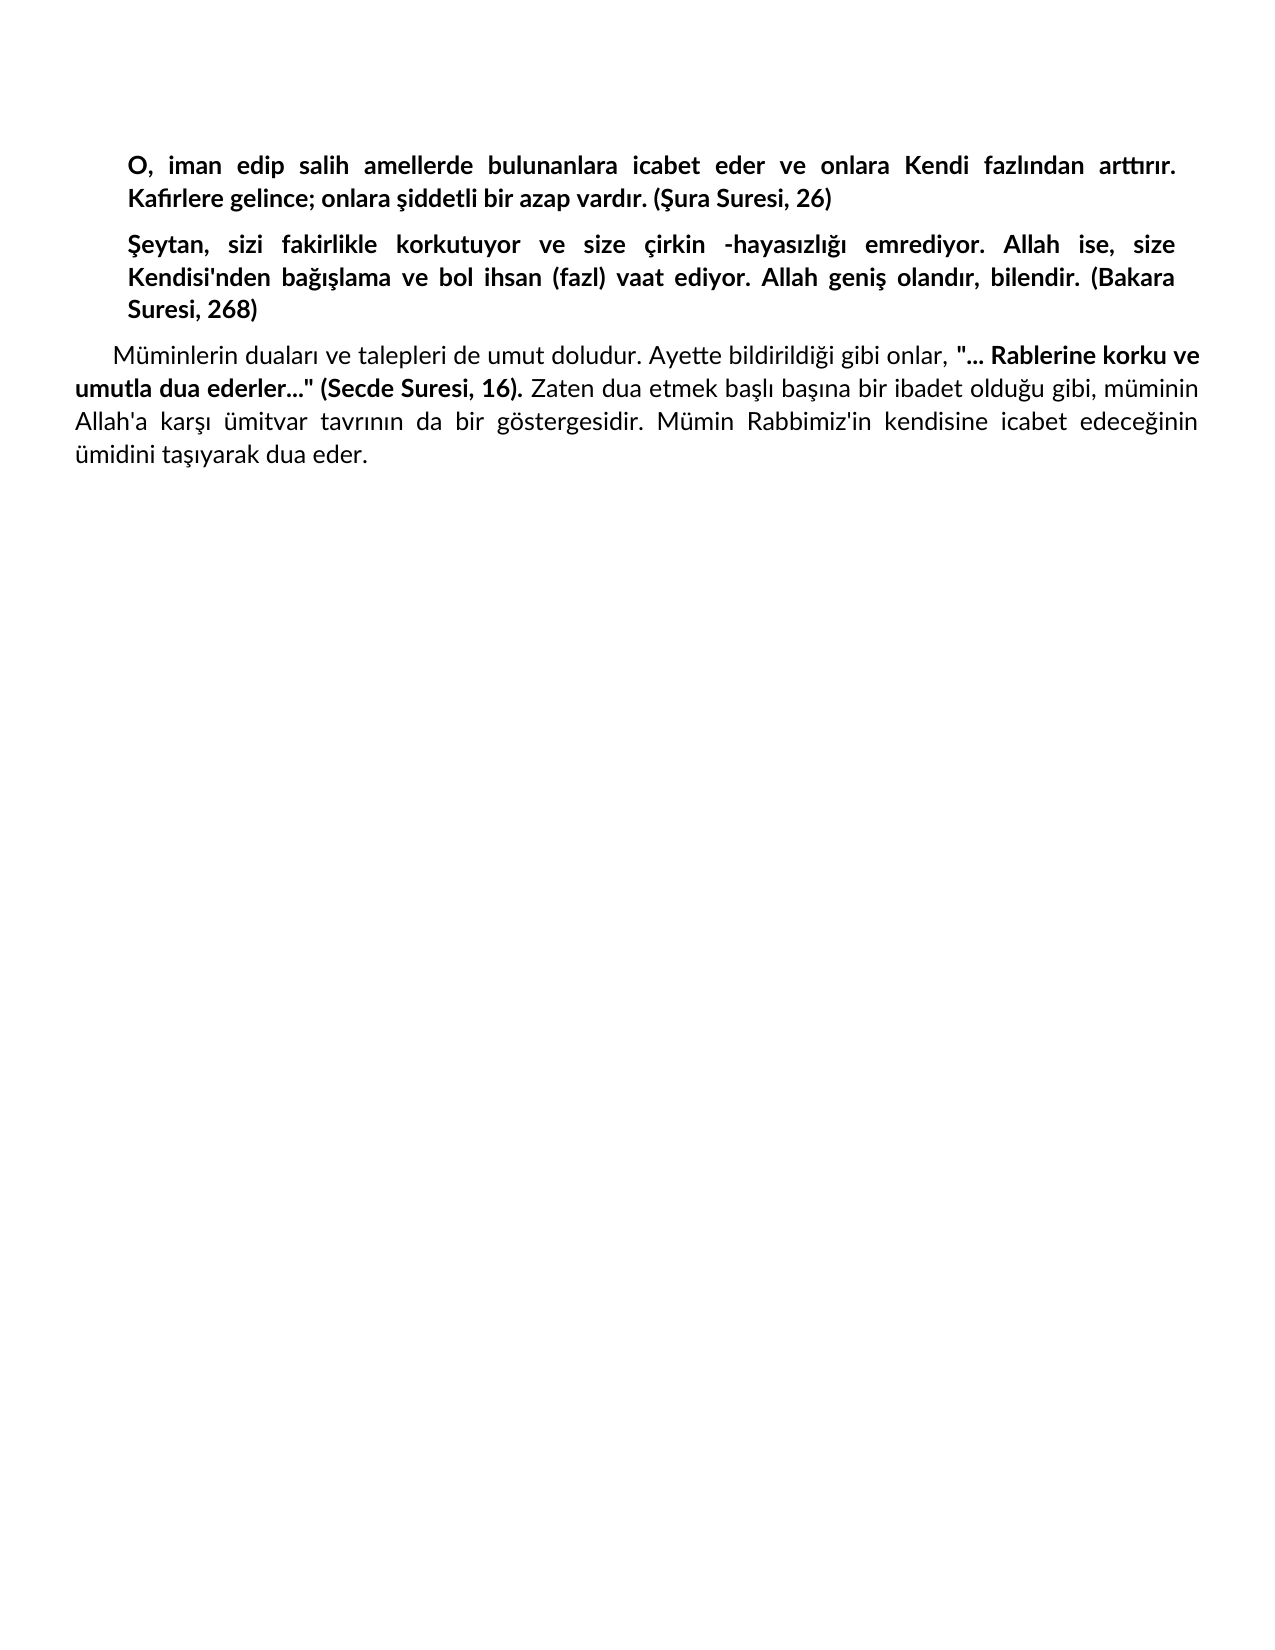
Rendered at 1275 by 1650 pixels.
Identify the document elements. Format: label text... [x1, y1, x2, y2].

text Müminlerin duaları ve talepleri de umut doludur. Ayette bildirildiği gibi onlar, "... Rablerine korku ve umutla dua ederler..." (Secde Suresi, 16). Zaten dua etmek başlı başına bir ibadet olduğu gibi, müminin Allah'a karşı ümitvar tavrının da bir göstergesidir. Mümin Rabbimiz'in kendisine icabet edeceğinin ümidini taşıyarak dua eder. [75, 339, 1200, 468]
text Şeytan, sizi fakirlikle korkutuyor ve size çirkin -hayasızlığı emrediyor. Allah ise, size Kendisi'nden bağışlama ve bol ihsan (fazl) vaat ediyor. Allah geniş olandır, bilendir. (Bakara Suresi, 268) [127, 228, 1177, 324]
text O, iman edip salih amellerde bulunanlara icabet eder ve onlara Kendi fazlından arttırır. Kafirlere gelince; onlara şiddetli bir azap vardır. (Şura Suresi, 26) [127, 150, 1177, 213]
